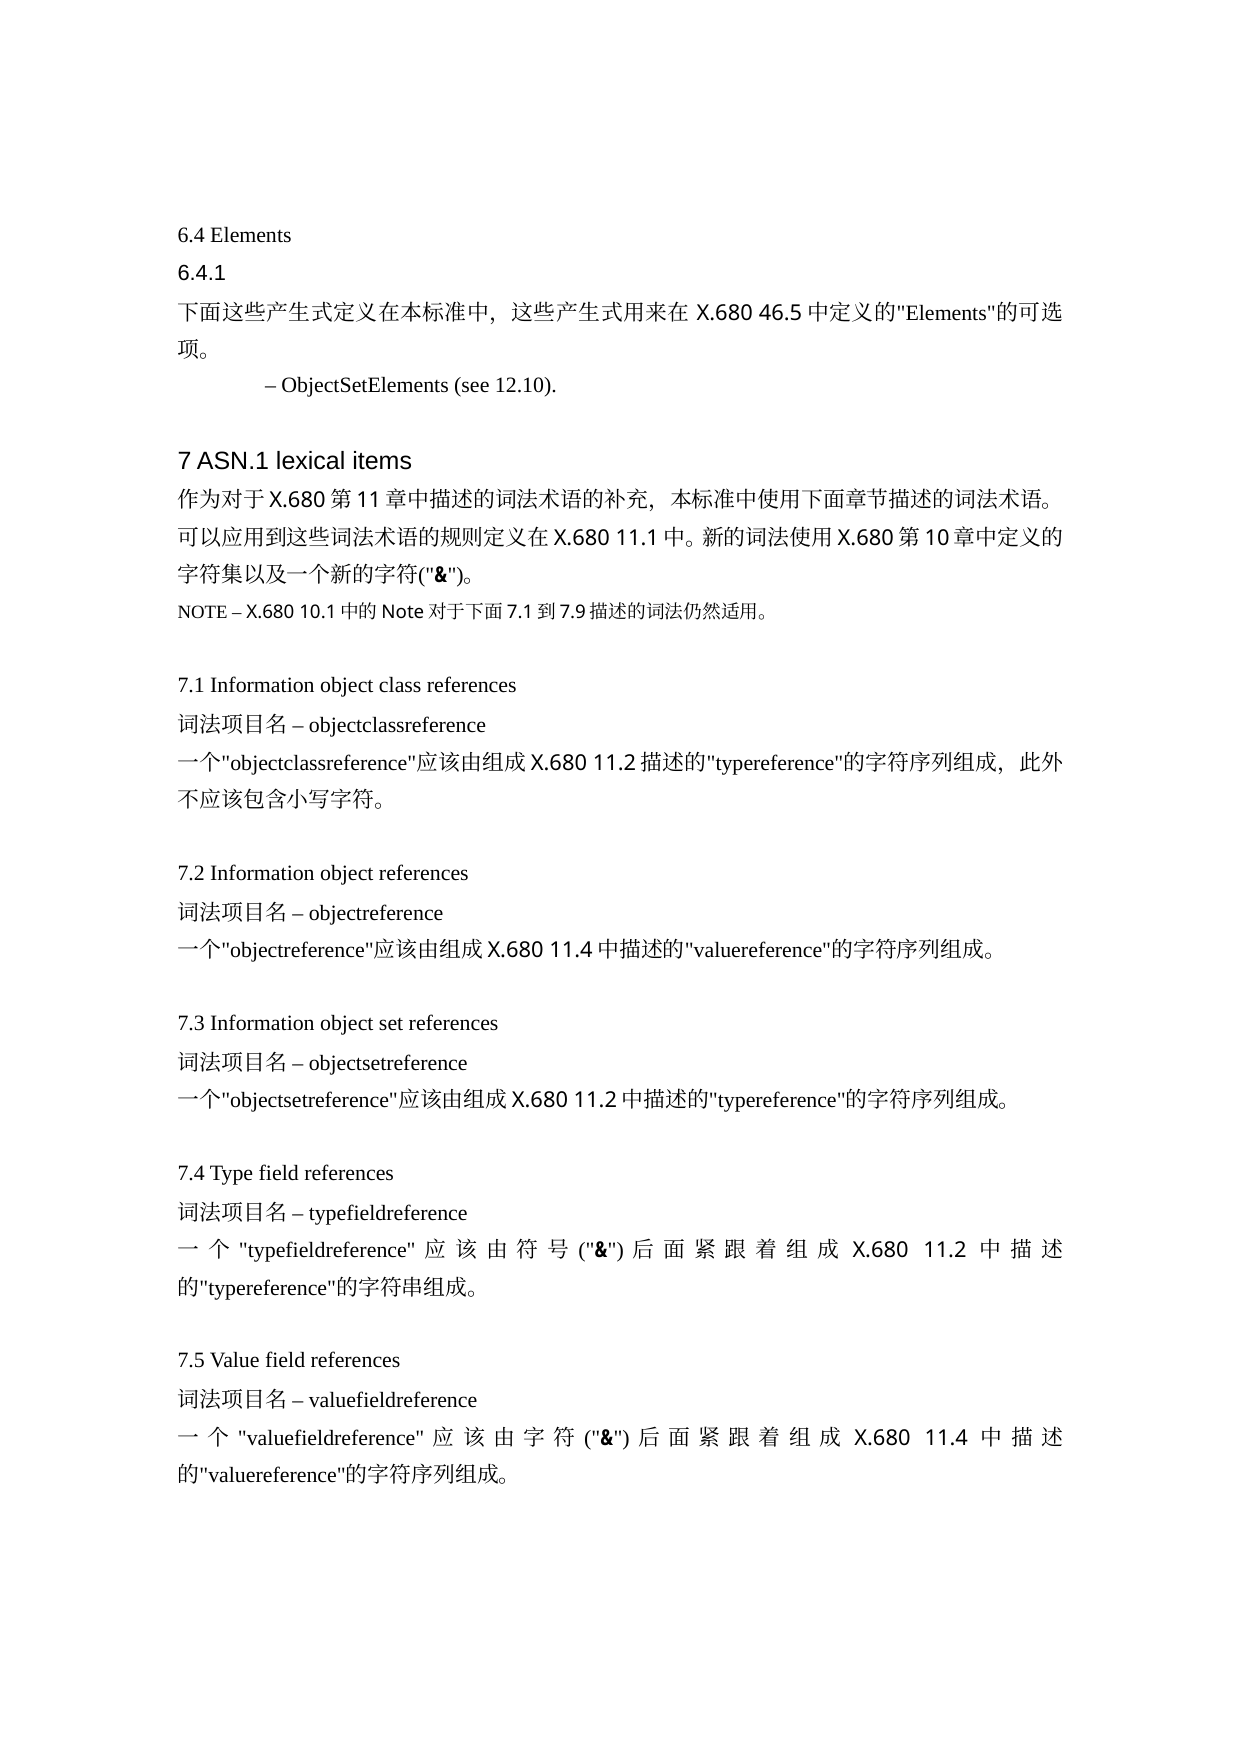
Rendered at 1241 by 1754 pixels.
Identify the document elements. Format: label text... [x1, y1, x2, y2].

text 词法项目名 – valuefieldreference [177, 1379, 1063, 1417]
subtitle 6.4.1 [177, 254, 1063, 292]
subtitle 7 ASN.1 lexical items [177, 442, 1063, 479]
text 一个"valuefieldreference"应该由字符("&")后面紧跟着组成X.680 11.4中描述的"valuereference"的字符序列组成。 [177, 1417, 1063, 1492]
subtitle 7.2 Information object references [177, 854, 1063, 892]
text 下面这些产生式定义在本标准中，这些产生式用来在X.680 46.5中定义的"Elements"的可选项。 [177, 292, 1063, 367]
text 一个"objectclassreference"应该由组成X.680 11.2描述的"typereference"的字符序列组成，此外不应该包含小写字符。 [177, 742, 1063, 817]
text 一个"objectreference"应该由组成X.680 11.4中描述的"valuereference"的字符序列组成。 [177, 929, 1063, 967]
subtitle 6.4 Elements [177, 217, 1063, 254]
subtitle 7.4 Type field references [177, 1154, 1063, 1192]
text 一个"objectsetreference"应该由组成X.680 11.2中描述的"typereference"的字符序列组成。 [177, 1079, 1063, 1117]
subtitle 7.1 Information object class references [177, 667, 1063, 704]
text 词法项目名 – typefieldreference [177, 1192, 1063, 1229]
text 作为对于X.680第11章中描述的词法术语的补充，本标准中使用下面章节描述的词法术语。可以应用到这些词法术语的规则定义在X.680 11.1中。新的词法使用X.680第10章中定义的字符集以及一个新的字符("&")。 [177, 479, 1063, 592]
text 词法项目名 – objectreference [177, 892, 1063, 929]
text – ObjectSetElements (see 12.10). [177, 367, 1063, 404]
subtitle 7.5 Value field references [177, 1342, 1063, 1379]
text 词法项目名 – objectsetreference [177, 1042, 1063, 1079]
text 一个"typefieldreference"应该由符号("&")后面紧跟着组成X.680 11.2中描述的"typereference"的字符串组成。 [177, 1229, 1063, 1304]
text 词法项目名 – objectclassreference [177, 704, 1063, 742]
text NOTE – X.680 10.1中的Note对于下面7.1到7.9描述的词法仍然适用。 [177, 592, 1063, 629]
subtitle 7.3 Information object set references [177, 1004, 1063, 1042]
